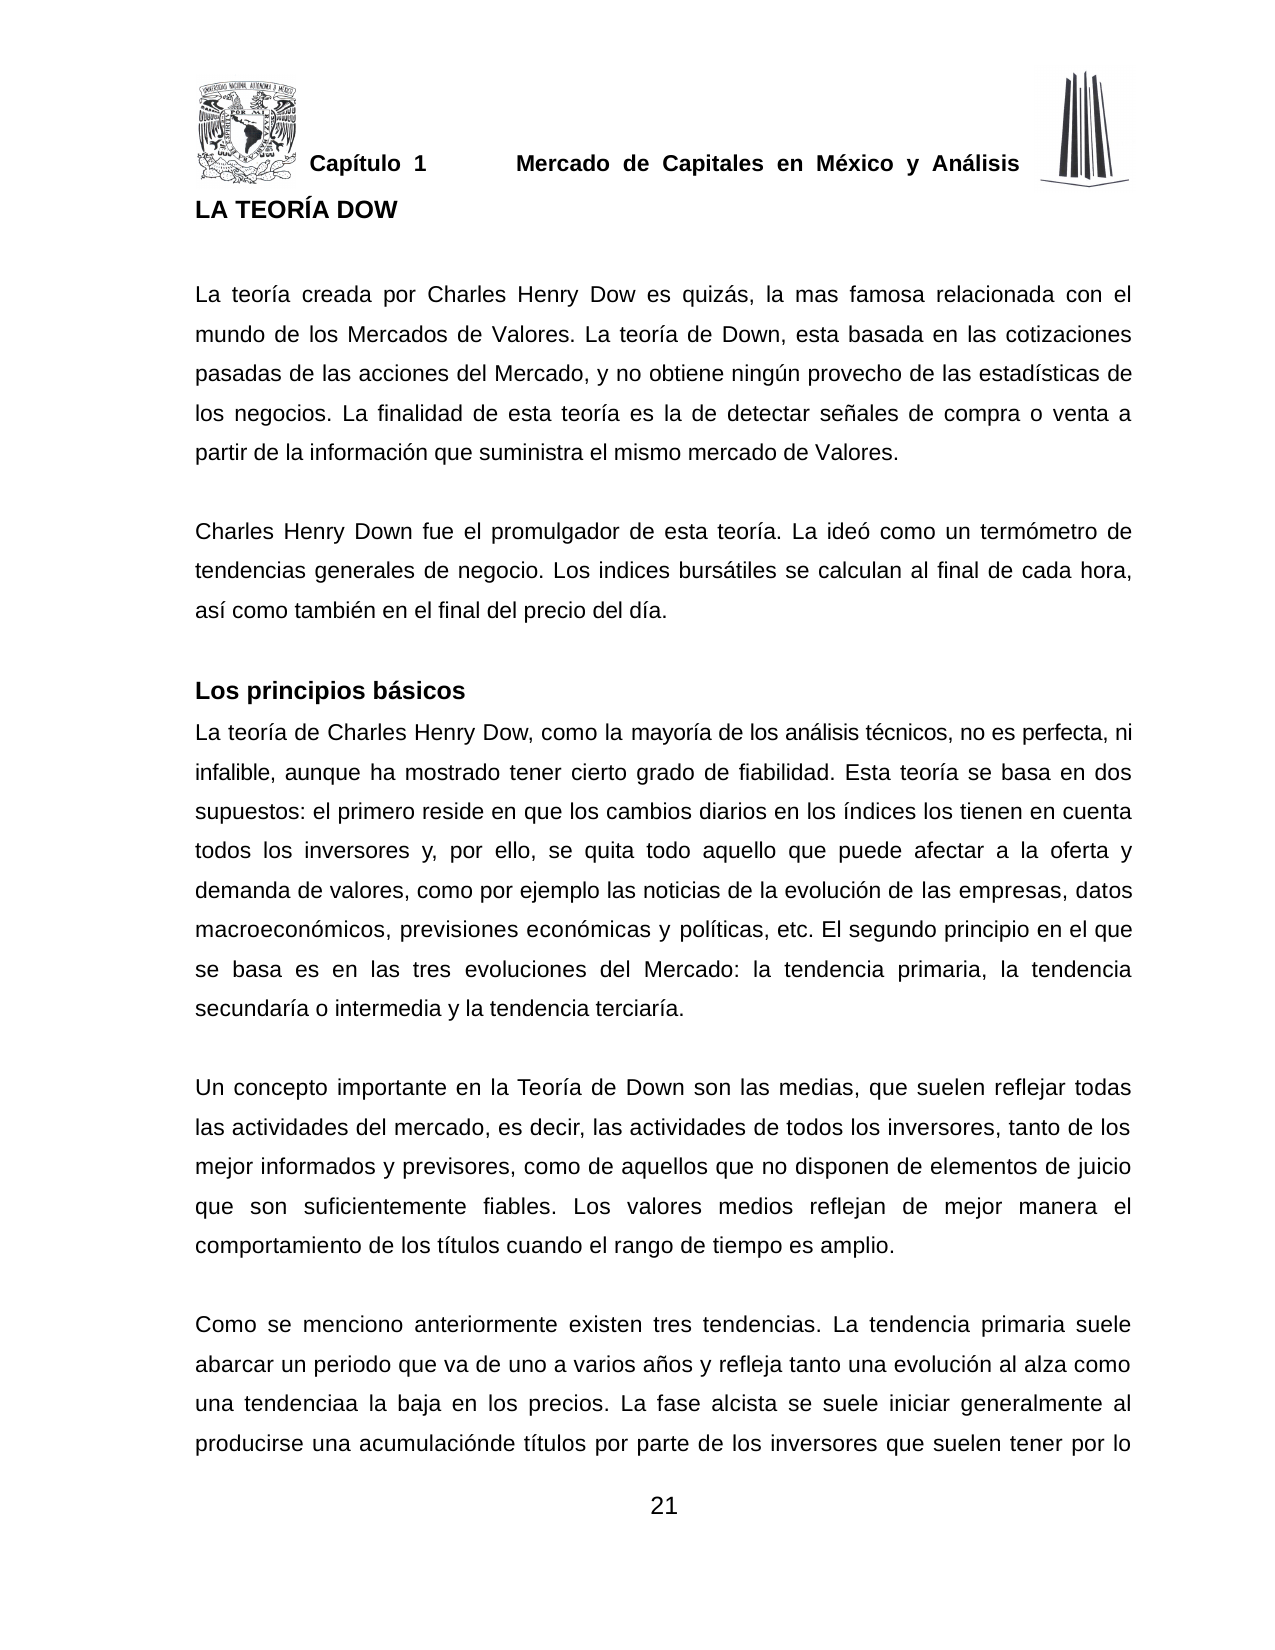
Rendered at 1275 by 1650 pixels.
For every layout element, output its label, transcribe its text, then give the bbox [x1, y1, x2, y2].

text Charles Henry Down fue el promulgador de esta teoría. La ideó como un termómetro de tendencias generales de negocio. Los indices bursátiles se calculan al final de cada hora, así como también en el final del precio del día. [195, 518, 1133, 623]
text La teoría creada por Charles Henry Dow es quizás, la mas famosa relacionada con el mundo de los Mercados de Valores. La teoría de Down, esta basada en las cotizaciones pasadas de las acciones del Mercado, y no obtiene ningún provecho de las estadísticas de los negocios. La finalidad de esta teoría es la de detectar señales de compra o venta a partir de la información que suministra el mismo mercado de Valores. [195, 281, 1133, 465]
text Los principios básicos [195, 676, 1133, 705]
text Como se menciono anteriormente existen tres tendencias. La tendencia primaria suele abarcar un periodo que va de uno a varios años y refleja tanto una evolución al alza como una tendencia a la baja en los precios. La fase alcista se suele iniciar generalmente al producirse una acumulación de títulos por parte de los inversores que suelen tener por lo general más conocimientos del mercado y que prevén por ello una subida de la cotización de los títulos en el futuro. Esta subida suele terminar por producirse como consecuencia de que las empresas mejoran sus expectativas de beneficio y resultados económicos actuales. [195, 1311, 1133, 1456]
text La teoría de Charles Henry Dow, como la mayoría de los análisis técnicos, no es perfecta, ni infalible, aunque ha mostrado tener cierto grado de fiabilidad. Esta teoría se basa en dos supuestos: el primero reside en que los cambios diarios en los índices los tienen en cuenta todos los inversores y, por ello, se quita todo aquello que puede afectar a la oferta y demanda de valores, como por ejemplo las noticias de la evolución de las empresas, datos macroeconómicos, previsiones económicas y políticas, etc. El segundo principio en el que se basa es en las tres evoluciones del Mercado: la tendencia primaria, la tendencia secundaría o intermedia y la tendencia terciaría. [195, 719, 1133, 1022]
picture [1034, 65, 1136, 193]
text Un concepto importante en la Teoría de Down son las medias, que suelen reflejar todas las actividades del mercado, es decir, las actividades de todos los inversores, tanto de los mejor informados y previsores, como de aquellos que no disponen de elementos de juicio que son suficientemente fiables. Los valores medios reflejan de mejor manera el comportamiento de los títulos cuando el rango de tiempo es amplio. [195, 1074, 1133, 1259]
text LA TEORÍA DOW [195, 195, 1133, 224]
